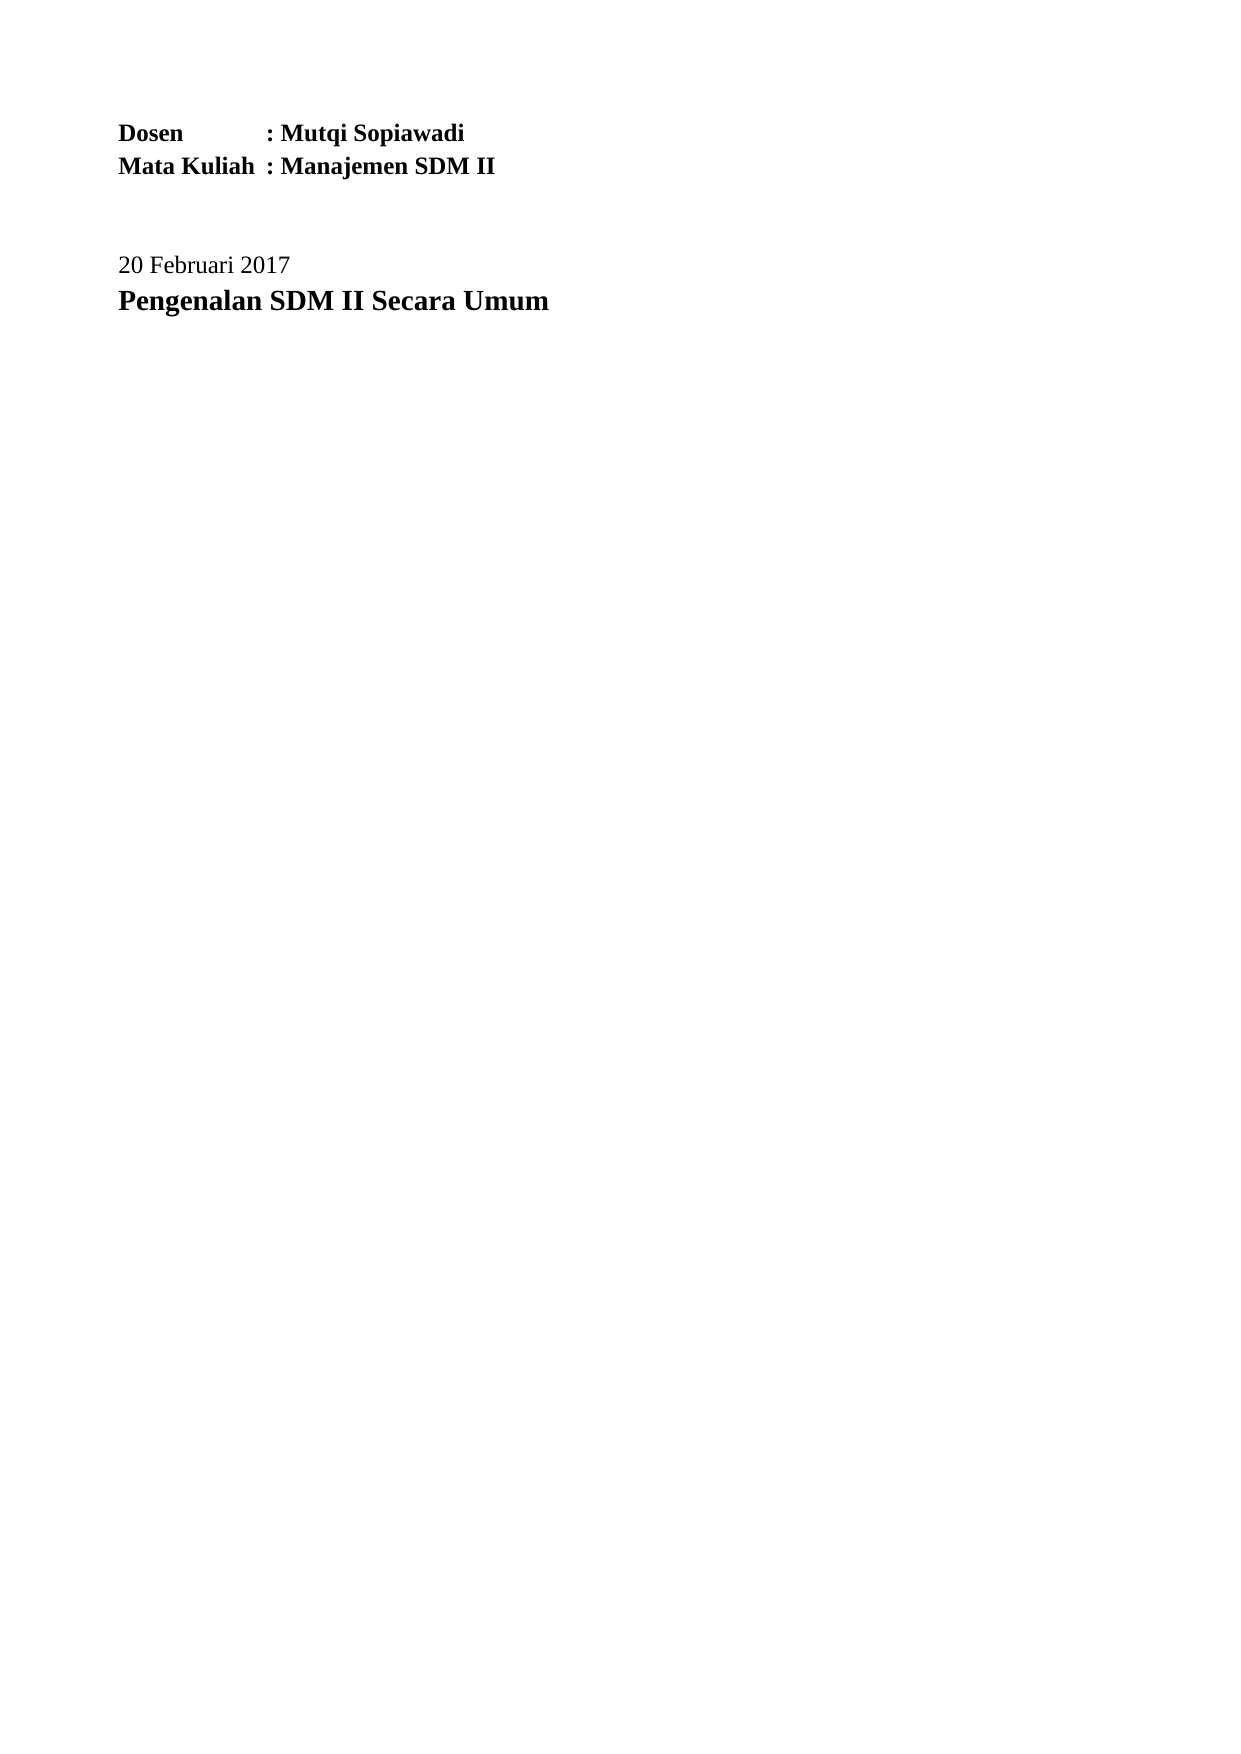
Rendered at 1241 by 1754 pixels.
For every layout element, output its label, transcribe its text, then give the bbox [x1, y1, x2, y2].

text Dosen : Mutqi Sopiawadi [118, 118, 1122, 147]
text Pengenalan SDM II Secara Umum [118, 283, 1122, 317]
text Mata Kuliah : Manajemen SDM II [118, 151, 1122, 180]
text 20 Februari 2017 [118, 250, 1122, 279]
